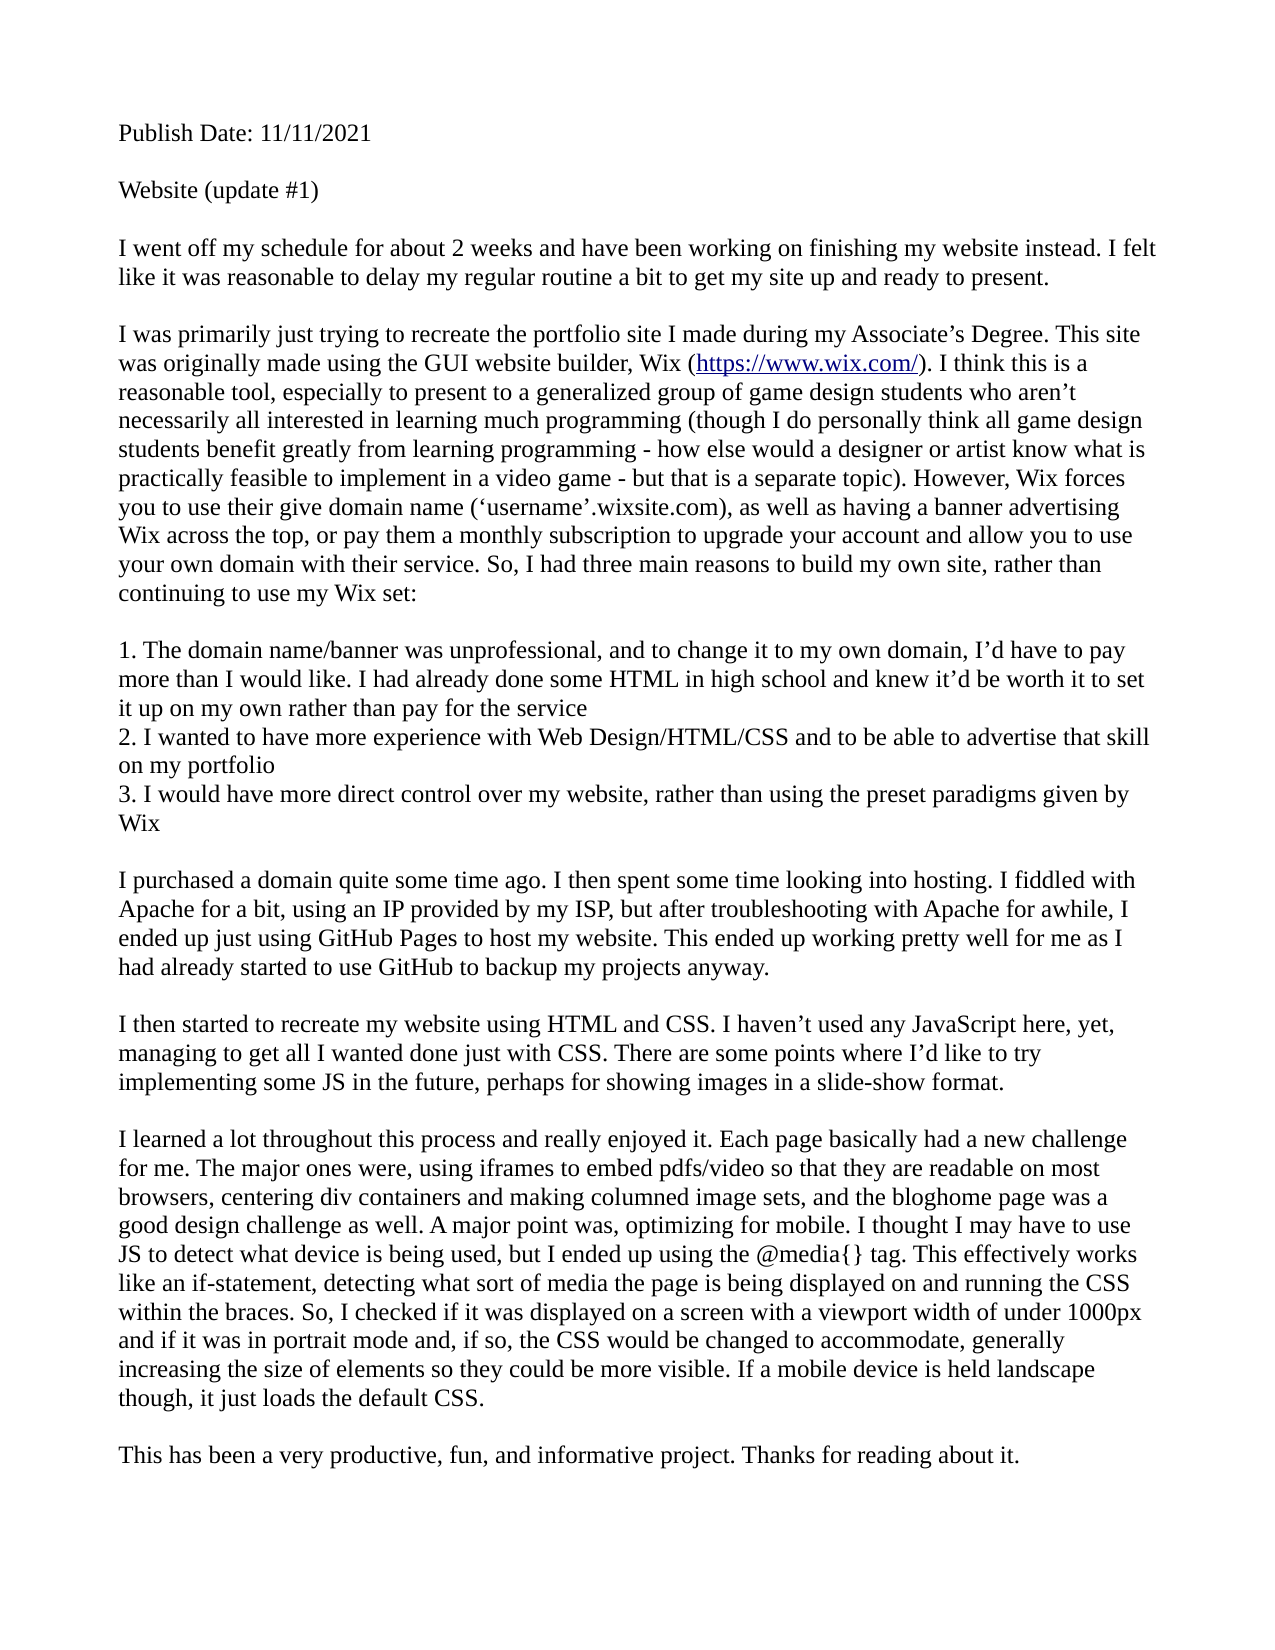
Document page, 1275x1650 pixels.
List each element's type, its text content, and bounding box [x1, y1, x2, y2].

text Website (update #1) [118, 176, 1157, 233]
text I learned a lot throughout this process and really enjoyed it. Each page basically had a new challenge for me. The major ones were, using iframes to embed pdfs/video so that they are readable on most browsers, centering div containers and making columned image sets, and the bloghome page was a good design challenge as well. A major point was, optimizing for mobile. I thought I may have to use JS to detect what device is being used, but I ended up using the @media{} tag. This effectively works like an if-statement, detecting what sort of media the page is being displayed on and running the CSS within the braces. So, I checked if it was displayed on a screen with a viewport width of under 1000px and if it was in portrait mode and, if so, the CSS would be changed to accommodate, generally increasing the size of elements so they could be more visible. If a mobile device is held landscape though, it just loads the default CSS. This has been a very productive, fun, and informative project. Thanks for reading about it. [118, 1124, 1157, 1469]
text I purchased a domain quite some time ago. I then spent some time looking into hosting. I fiddled with Apache for a bit, using an IP provided by my ISP, but after troubleshooting with Apache for awhile, I ended up just using GitHub Pages to host my website. This ended up working pretty well for me as I had already started to use GitHub to backup my projects anyway. [118, 866, 1157, 981]
text 1. The domain name/banner was unprofessional, and to change it to my own domain, I’d have to pay more than I would like. I had already done some HTML in high school and knew it’d be worth it to set it up on my own rather than pay for the service [118, 607, 1157, 722]
text 3. I would have more direct control over my website, rather than using the preset paradigms given by Wix [118, 779, 1157, 837]
text I was primarily just trying to recreate the portfolio site I made during my Associate’s Degree. This site was originally made using the GUI website builder, Wix (https://www.wix.com/). I think this is a reasonable tool, especially to present to a generalized group of game design students who aren’t necessarily all interested in learning much programming (though I do personally think all game design students benefit greatly from learning programming - how else would a designer or artist know what is practically feasible to implement in a video game - but that is a separate topic). However, Wix forces you to use their give domain name (‘username’.wixsite.com), as well as having a banner advertising Wix across the top, or pay them a monthly subscription to upgrade your account and allow you to use your own domain with their service. So, I had three main reasons to build my own site, rather than continuing to use my Wix set: [118, 319, 1157, 607]
text Publish Date: 11/11/2021 [118, 118, 1157, 147]
text I went off my schedule for about 2 weeks and have been working on finishing my website instead. I felt like it was reasonable to delay my regular routine a bit to get my site up and ready to present. [118, 233, 1157, 291]
text I then started to recreate my website using HTML and CSS. I haven’t used any JavaScript here, yet, managing to get all I wanted done just with CSS. There are some points where I’d like to try implementing some JS in the future, perhaps for showing images in a slide-show format. [118, 1009, 1157, 1096]
text 2. I wanted to have more experience with Web Design/HTML/CSS and to be able to advertise that skill on my portfolio [118, 722, 1157, 779]
